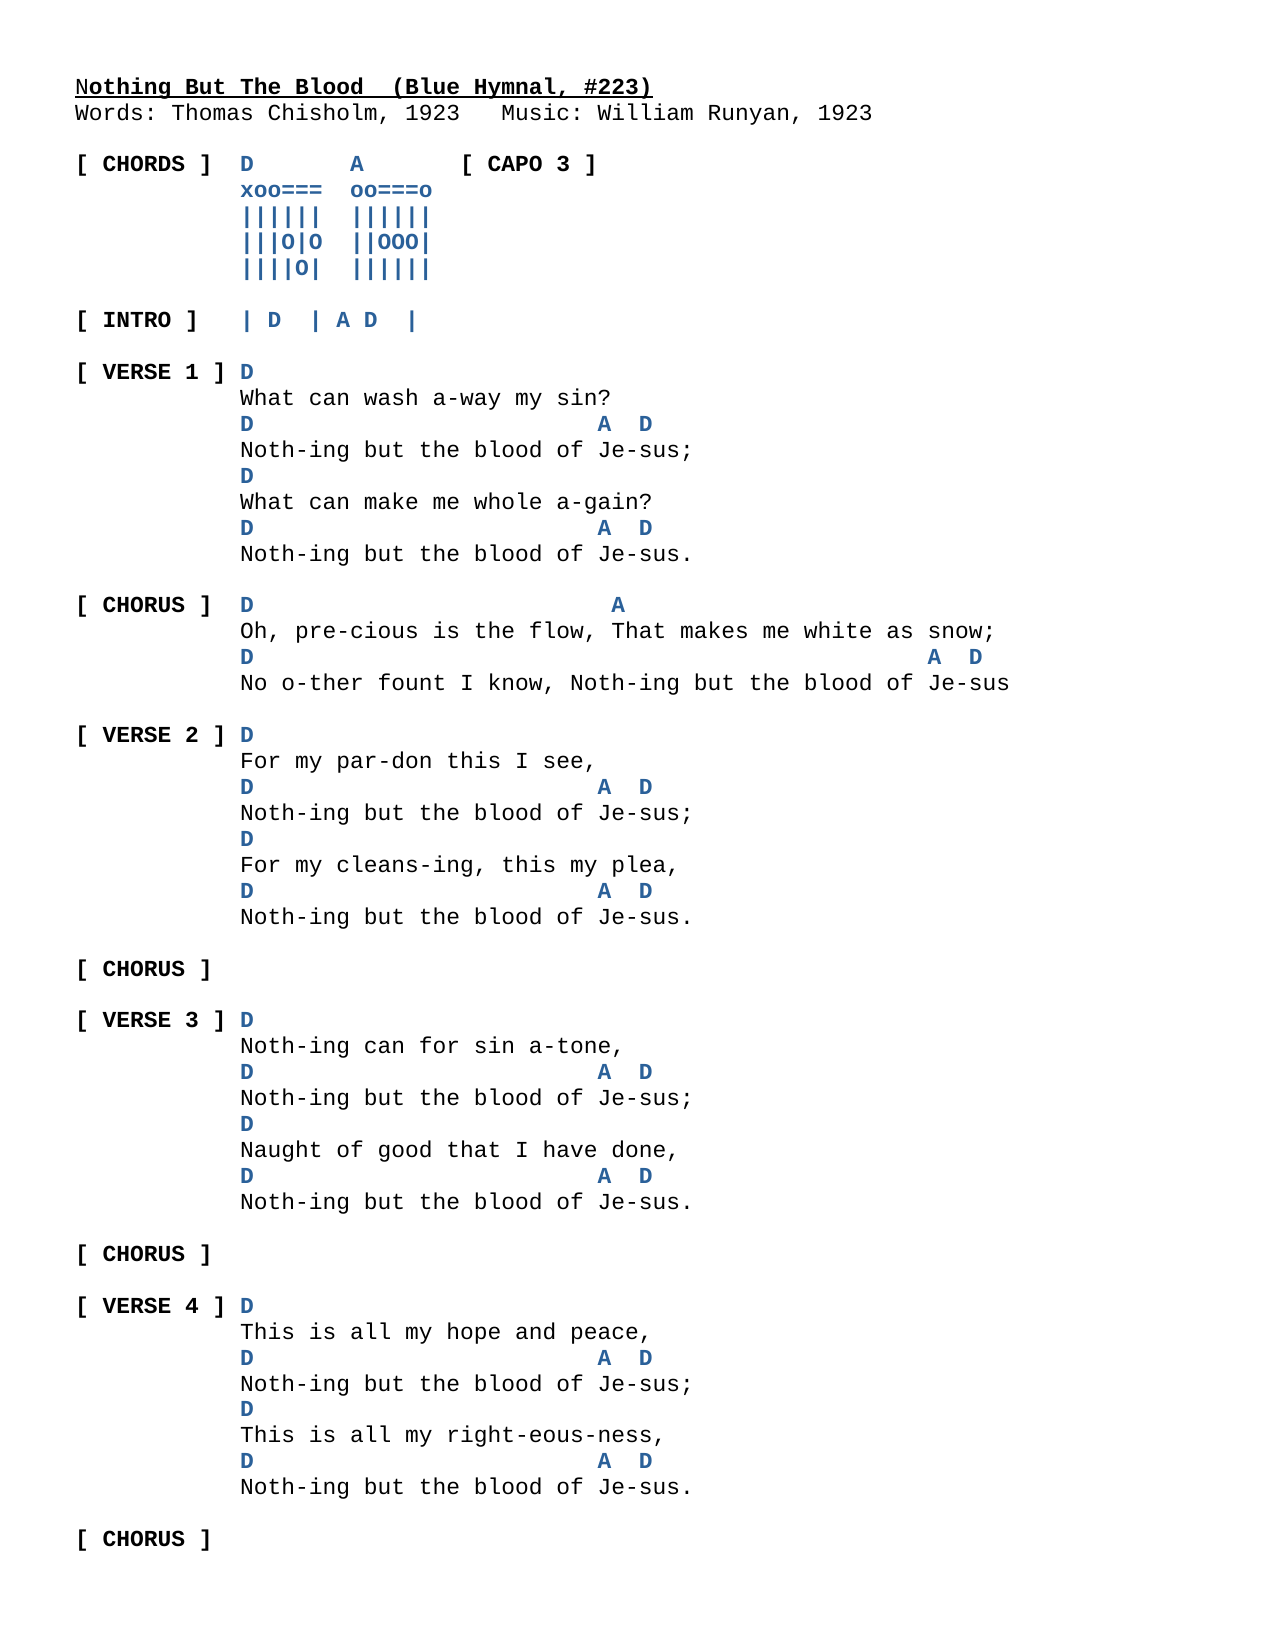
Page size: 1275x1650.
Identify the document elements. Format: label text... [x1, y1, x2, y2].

text D [75, 1398, 1200, 1424]
text D A D [75, 879, 1200, 905]
text This is all my right-eous-ness, [75, 1424, 1200, 1450]
text What can wash a-way my sin? [75, 386, 1200, 412]
text D [75, 464, 1200, 490]
text For my cleans-ing, this my plea, [75, 853, 1200, 879]
text [ CHORDS ] D A [ CAPO 3 ] [75, 153, 1200, 179]
text [ VERSE 2 ] D [75, 723, 1200, 749]
text Noth-ing but the blood of Je-sus; [75, 1087, 1200, 1112]
text Noth-ing but the blood of Je-sus; [75, 438, 1200, 464]
text No o-ther fount I know, Noth-ing but the blood of Je-sus [75, 672, 1200, 697]
text Noth-ing but the blood of Je-sus. [75, 1190, 1200, 1216]
text This is all my hope and peace, [75, 1320, 1200, 1346]
text |||||| |||||| [75, 205, 1200, 231]
text Oh, pre-cious is the flow, That makes me white as snow; [75, 620, 1200, 646]
text D A D [75, 1061, 1200, 1087]
text [ CHORUS ] [75, 1242, 1200, 1268]
text D A D [75, 516, 1200, 542]
text For my par-don this I see, [75, 749, 1200, 775]
text Words: Thomas Chisholm, 1923 Music: William Runyan, 1923 [75, 101, 1200, 127]
text Noth-ing but the blood of Je-sus. [75, 905, 1200, 931]
text Naught of good that I have done, [75, 1138, 1200, 1164]
text [ VERSE 1 ] D [75, 360, 1200, 386]
text ||||O| |||||| [75, 257, 1200, 282]
text [ VERSE 3 ] D [75, 1009, 1200, 1035]
text D A D [75, 775, 1200, 801]
text D A D [75, 646, 1200, 672]
text |||O|O ||OOO| [75, 231, 1200, 257]
text Noth-ing but the blood of Je-sus; [75, 801, 1200, 827]
text D A D [75, 1450, 1200, 1476]
text [ VERSE 4 ] D [75, 1294, 1200, 1320]
text D A D [75, 1164, 1200, 1190]
text [ CHORUS ] [75, 957, 1200, 983]
text What can make me whole a-gain? [75, 490, 1200, 516]
text D [75, 827, 1200, 853]
text [ CHORUS ] [75, 1527, 1200, 1553]
text Noth-ing can for sin a-tone, [75, 1035, 1200, 1061]
text xoo=== oo===o [75, 179, 1200, 205]
text D A D [75, 1346, 1200, 1372]
text Noth-ing but the blood of Je-sus. [75, 542, 1200, 568]
text D [75, 1112, 1200, 1138]
text [ INTRO ] | D | A D | [75, 308, 1200, 334]
text D A D [75, 412, 1200, 438]
text [ CHORUS ] D A [75, 594, 1200, 620]
text Noth-ing but the blood of Je-sus. [75, 1476, 1200, 1502]
text Noth-ing but the blood of Je-sus; [75, 1372, 1200, 1398]
text Nothing But The Blood (Blue Hymnal, #223) [75, 75, 1200, 101]
